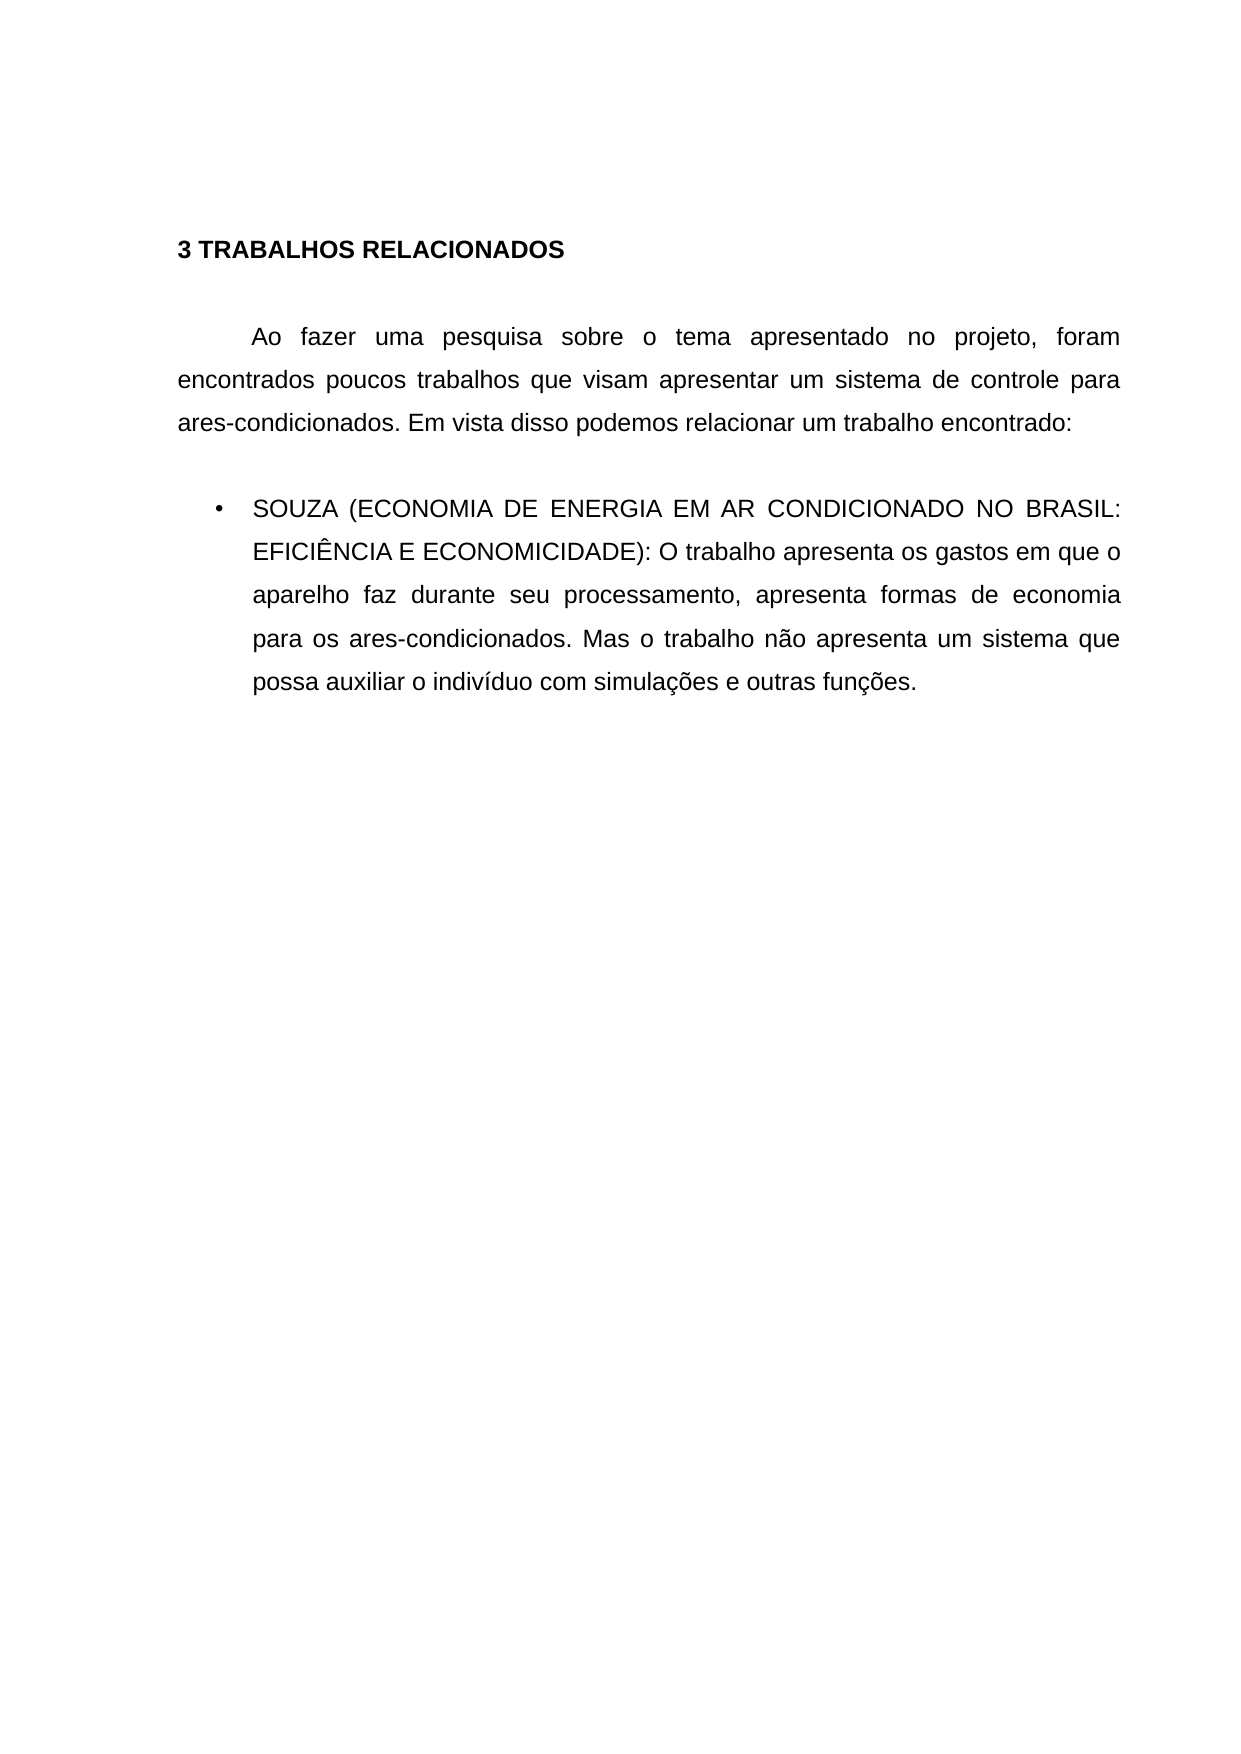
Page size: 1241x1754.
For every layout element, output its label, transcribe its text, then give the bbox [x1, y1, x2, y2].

list SOUZA (ECONOMIA DE ENERGIA EM AR CONDICIONADO NO BRASIL: EFICIÊNCIA E ECONOMICIDADE): O trabalho apresenta os gastos em que o aparelho faz durante seu processamento, apresenta formas de economia para os ares-condicionados. Mas o trabalho não apresenta um sistema que possa auxiliar o indivíduo com simulações e outras funções. [215, 494, 1122, 696]
text 3 TRABALHOS RELACIONADOS [177, 235, 1122, 264]
text Ao fazer uma pesquisa sobre o tema apresentado no projeto, foram encontrados poucos trabalhos que visam apresentar um sistema de controle para ares-condicionados. Em vista disso podemos relacionar um trabalho encontrado: [177, 322, 1122, 437]
